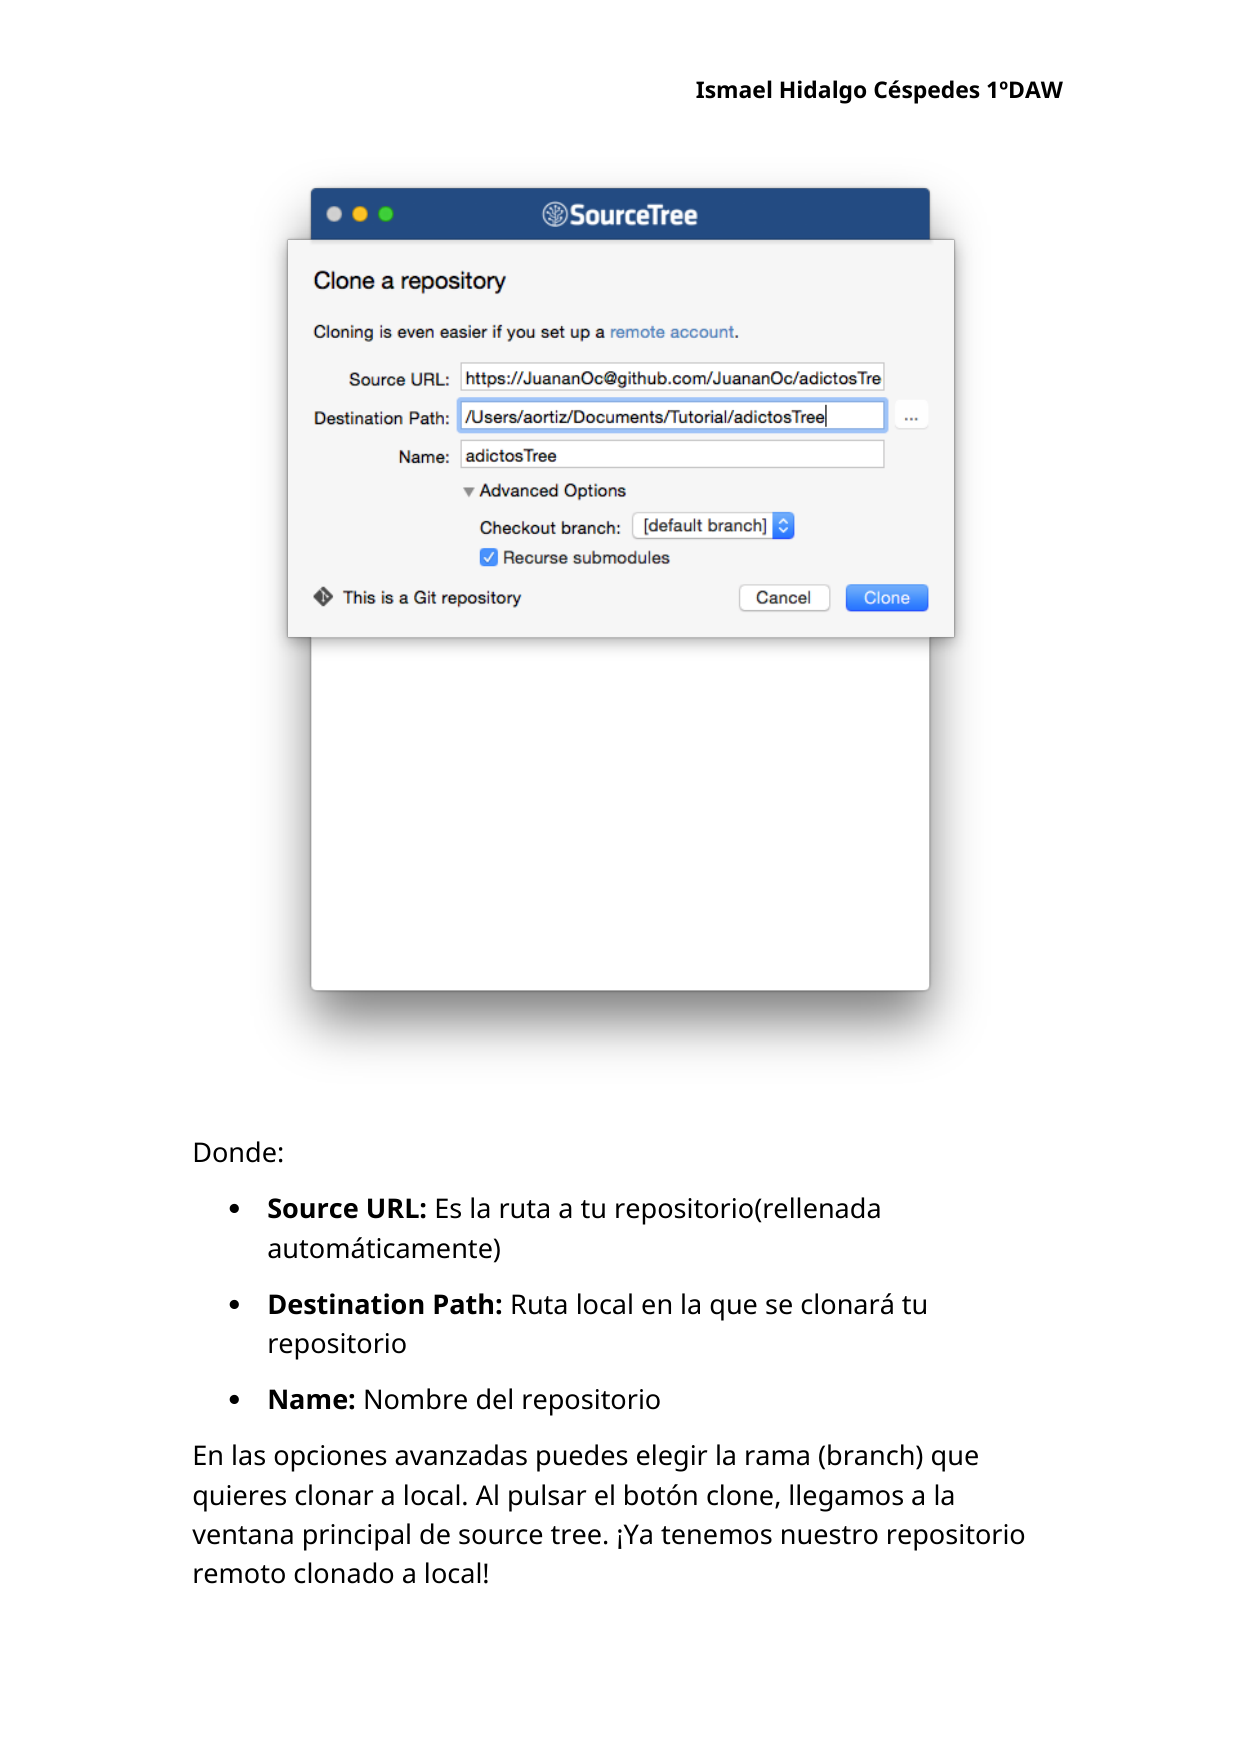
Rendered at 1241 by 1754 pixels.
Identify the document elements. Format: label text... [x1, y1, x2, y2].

text En las opciones avanzadas puedes elegir la rama (branch) que quieres clonar a local. Al pulsar el botón clone, llegamos a la ventana principal de source tree. ¡Ya tenemos nuestro repositorio remoto clonado a local! [192, 1437, 1063, 1592]
list Name: Nombre del repositorio [229, 1381, 1063, 1418]
text Donde: [192, 1134, 1063, 1171]
list Source URL: Es la ruta a tu repositorio(rellenada automáticamente) [229, 1190, 1063, 1266]
list Destination Path: Ruta local en la que se clonará tu repositorio [229, 1285, 1063, 1362]
